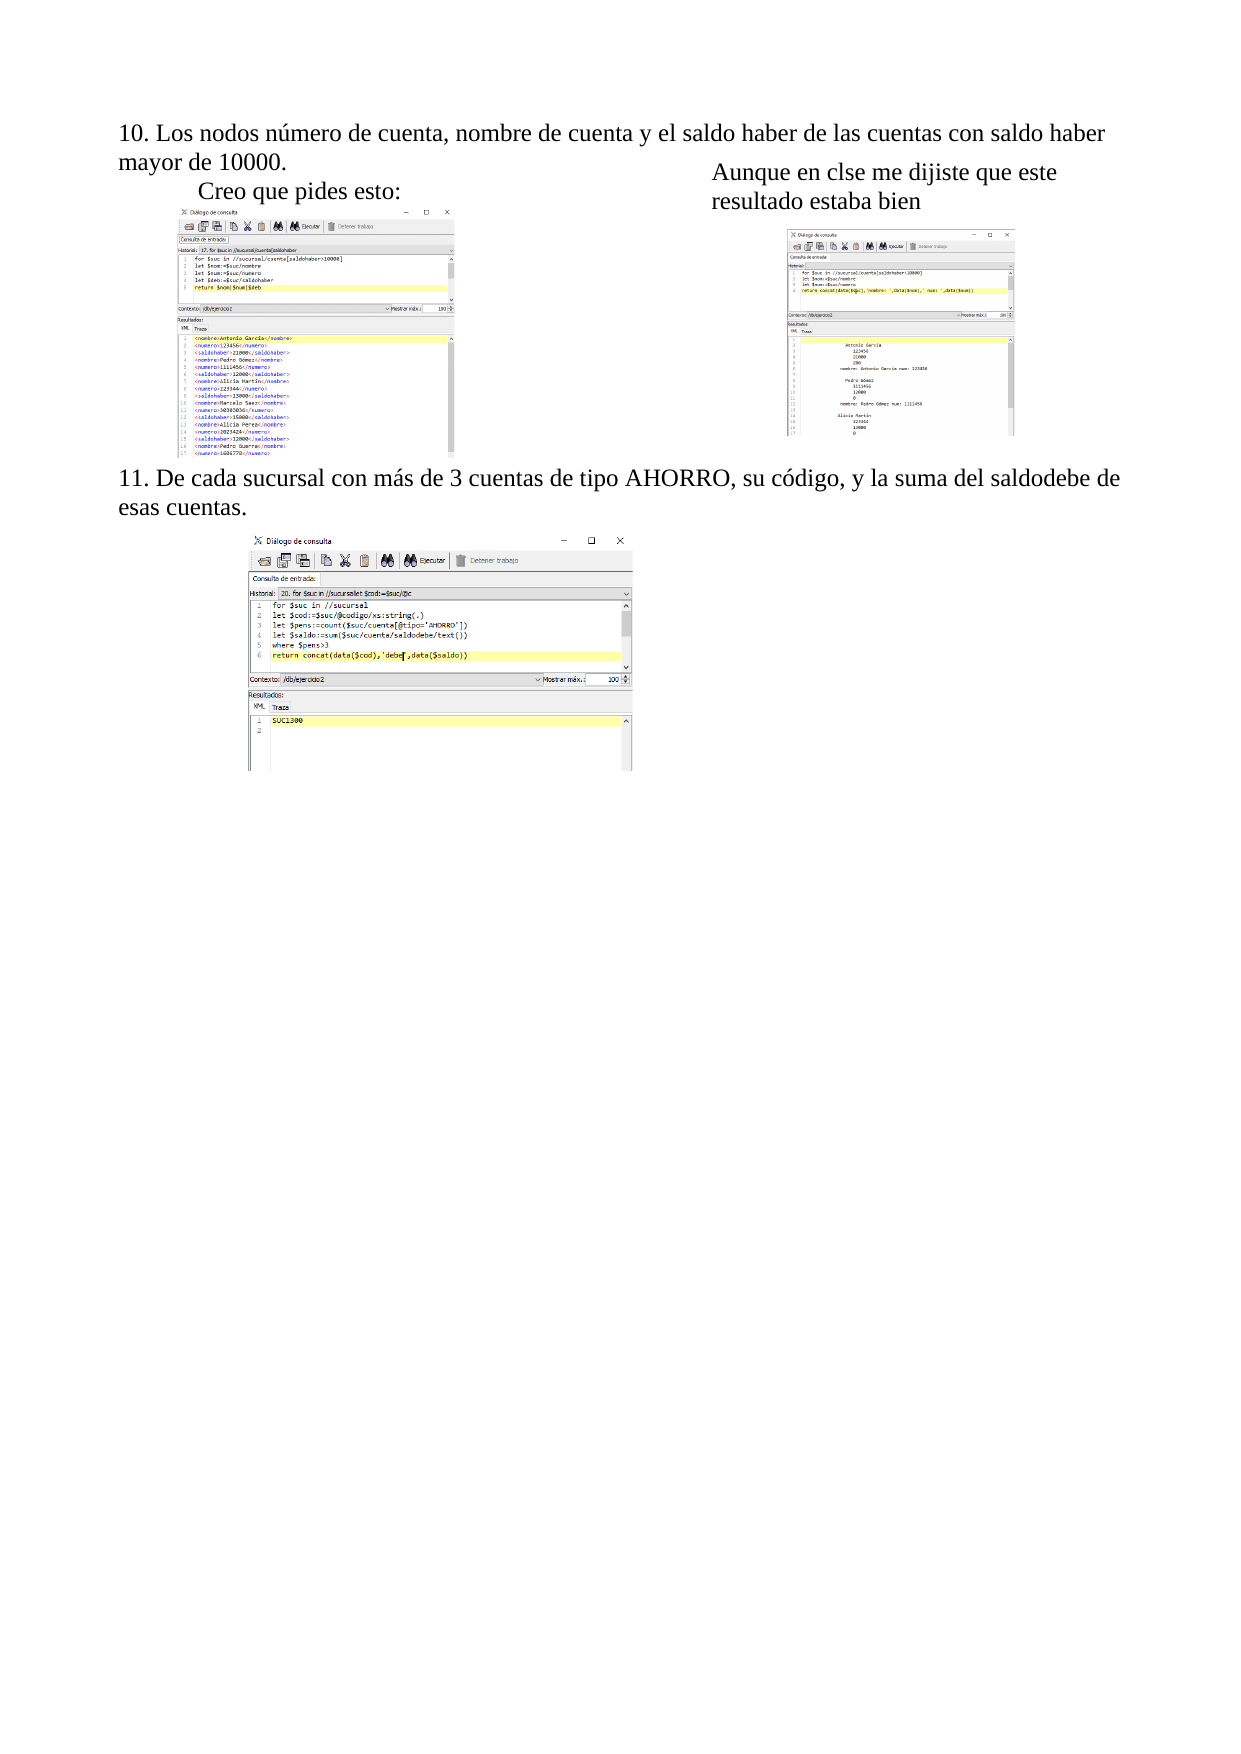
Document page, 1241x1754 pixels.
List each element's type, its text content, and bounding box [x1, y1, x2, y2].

text 11. De cada sucursal con más de 3 cuentas de tipo AHORRO, su código, y la suma del saldodebe de esas cuentas. [118, 463, 1122, 521]
text 10. Los nodos número de cuenta, nombre de cuenta y el saldo haber de las cuentas con saldo haber mayor de 10000. [118, 118, 1122, 176]
picture [248, 532, 633, 771]
picture [787, 229, 1015, 436]
picture [177, 206, 455, 458]
